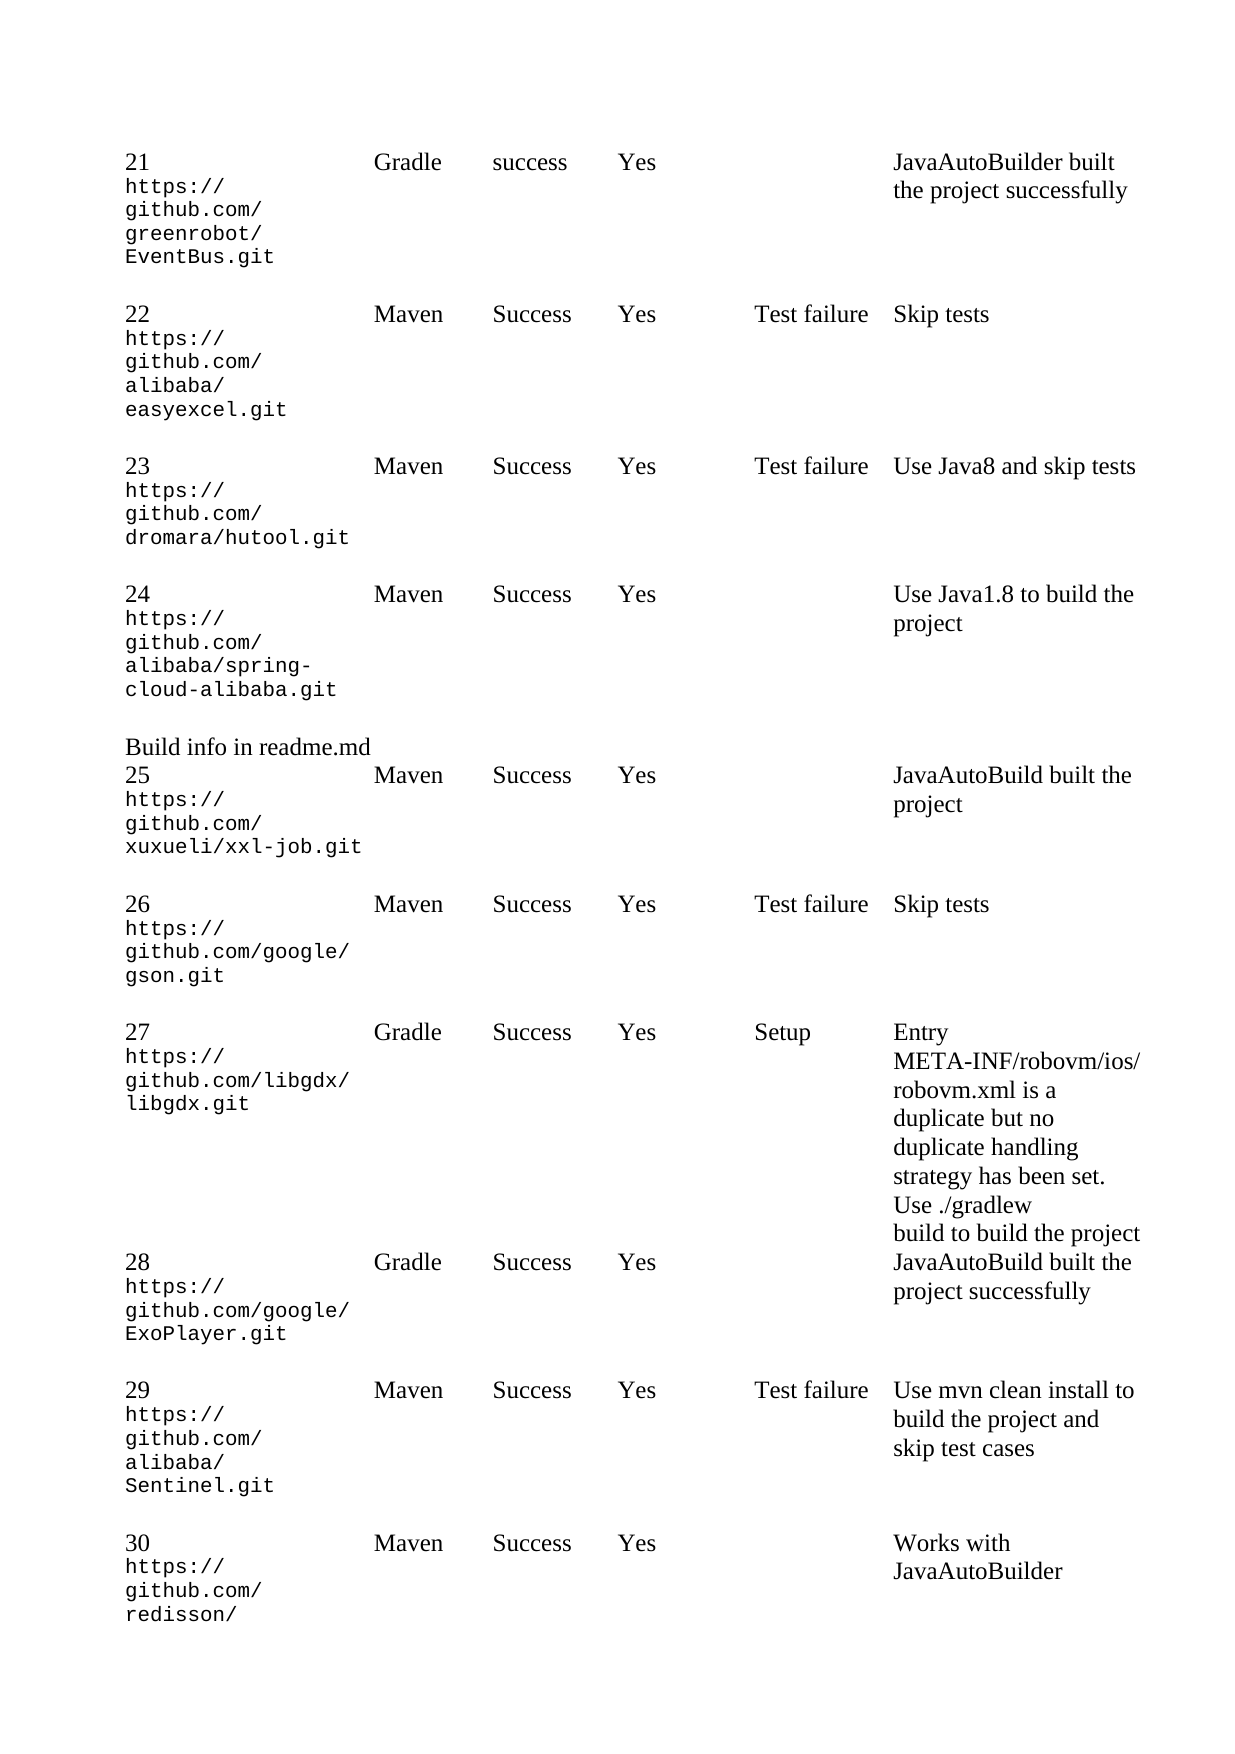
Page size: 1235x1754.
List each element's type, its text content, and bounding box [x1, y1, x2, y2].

table_cell Success [493, 760, 617, 889]
table_cell [754, 118, 893, 147]
table_cell 28 https://github.com/google/ExoPlayer.git [125, 1247, 374, 1376]
table_cell Yes [617, 580, 754, 760]
table_cell Setup [754, 1017, 893, 1247]
table_cell [754, 580, 893, 760]
table_cell Skip tests [893, 889, 1145, 1017]
table_cell Yes [617, 299, 754, 451]
table_cell Success [493, 1376, 617, 1528]
table_cell 25 https://github.com/xuxueli/xxl-job.git [125, 760, 374, 889]
table_cell Success [493, 889, 617, 1017]
table_cell Maven [374, 760, 492, 889]
table_cell JavaAutoBuild built the project successfully [893, 1247, 1145, 1376]
table_cell Gradle [374, 1017, 492, 1247]
table_cell 29 https://github.com/alibaba/Sentinel.git [125, 1376, 374, 1528]
table_cell success [493, 147, 617, 299]
table_cell Success [493, 1247, 617, 1376]
table_cell Use Java1.8 to build the project [893, 580, 1145, 760]
table_cell Gradle [374, 147, 492, 299]
table_cell Maven [374, 1376, 492, 1528]
table_cell Works with JavaAutoBuilder [893, 1528, 1145, 1627]
table_cell [754, 760, 893, 889]
table_cell Yes [617, 1376, 754, 1528]
table_cell [754, 1247, 893, 1376]
table_cell 23 https://github.com/dromara/hutool.git [125, 451, 374, 579]
table_cell Test failure [754, 1376, 893, 1528]
table_cell 30 https://github.com/redisson/ [125, 1528, 374, 1627]
table_cell Yes [617, 1528, 754, 1627]
table_cell [754, 1528, 893, 1627]
table_cell [493, 118, 617, 147]
table_cell 27 https://github.com/libgdx/libgdx.git [125, 1017, 374, 1247]
table_cell Maven [374, 1528, 492, 1627]
table_cell [125, 118, 374, 147]
table_cell Maven [374, 451, 492, 579]
table_cell Yes [617, 760, 754, 889]
table_cell Success [493, 299, 617, 451]
table_cell Skip tests [893, 299, 1145, 451]
table_cell JavaAutoBuilder built the project successfully [893, 147, 1145, 299]
table_cell 24 https://github.com/alibaba/spring-cloud-alibaba.git Build info in readme.md [125, 580, 374, 760]
table_cell Yes [617, 889, 754, 1017]
table_cell [754, 147, 893, 299]
table_cell 21 https://github.com/greenrobot/EventBus.git [125, 147, 374, 299]
table_cell Test failure [754, 889, 893, 1017]
table_cell Entry META-INF/robovm/ios/robovm.xml is a duplicate but no duplicate handling strategy has been set. Use ./gradlew build to build the project [893, 1017, 1145, 1247]
table_cell Success [493, 580, 617, 760]
table_cell Success [493, 1528, 617, 1627]
table_cell 26 https://github.com/google/gson.git [125, 889, 374, 1017]
table_cell JavaAutoBuild built the project [893, 760, 1145, 889]
table_cell Yes [617, 147, 754, 299]
table_cell 22 https://github.com/alibaba/easyexcel.git [125, 299, 374, 451]
table_cell Gradle [374, 1247, 492, 1376]
table_cell [893, 118, 1145, 147]
table_cell Use mvn clean install to build the project and skip test cases [893, 1376, 1145, 1528]
table_cell Yes [617, 1247, 754, 1376]
table_cell Success [493, 451, 617, 579]
table_cell Use Java8 and skip tests [893, 451, 1145, 579]
table_cell Yes [617, 451, 754, 579]
table_cell Maven [374, 889, 492, 1017]
table_cell Test failure [754, 451, 893, 579]
table_cell Maven [374, 299, 492, 451]
table_cell Test failure [754, 299, 893, 451]
table_cell Yes [617, 1017, 754, 1247]
table_cell [374, 118, 492, 147]
table_cell Maven [374, 580, 492, 760]
table_cell [617, 118, 754, 147]
table_cell Success [493, 1017, 617, 1247]
